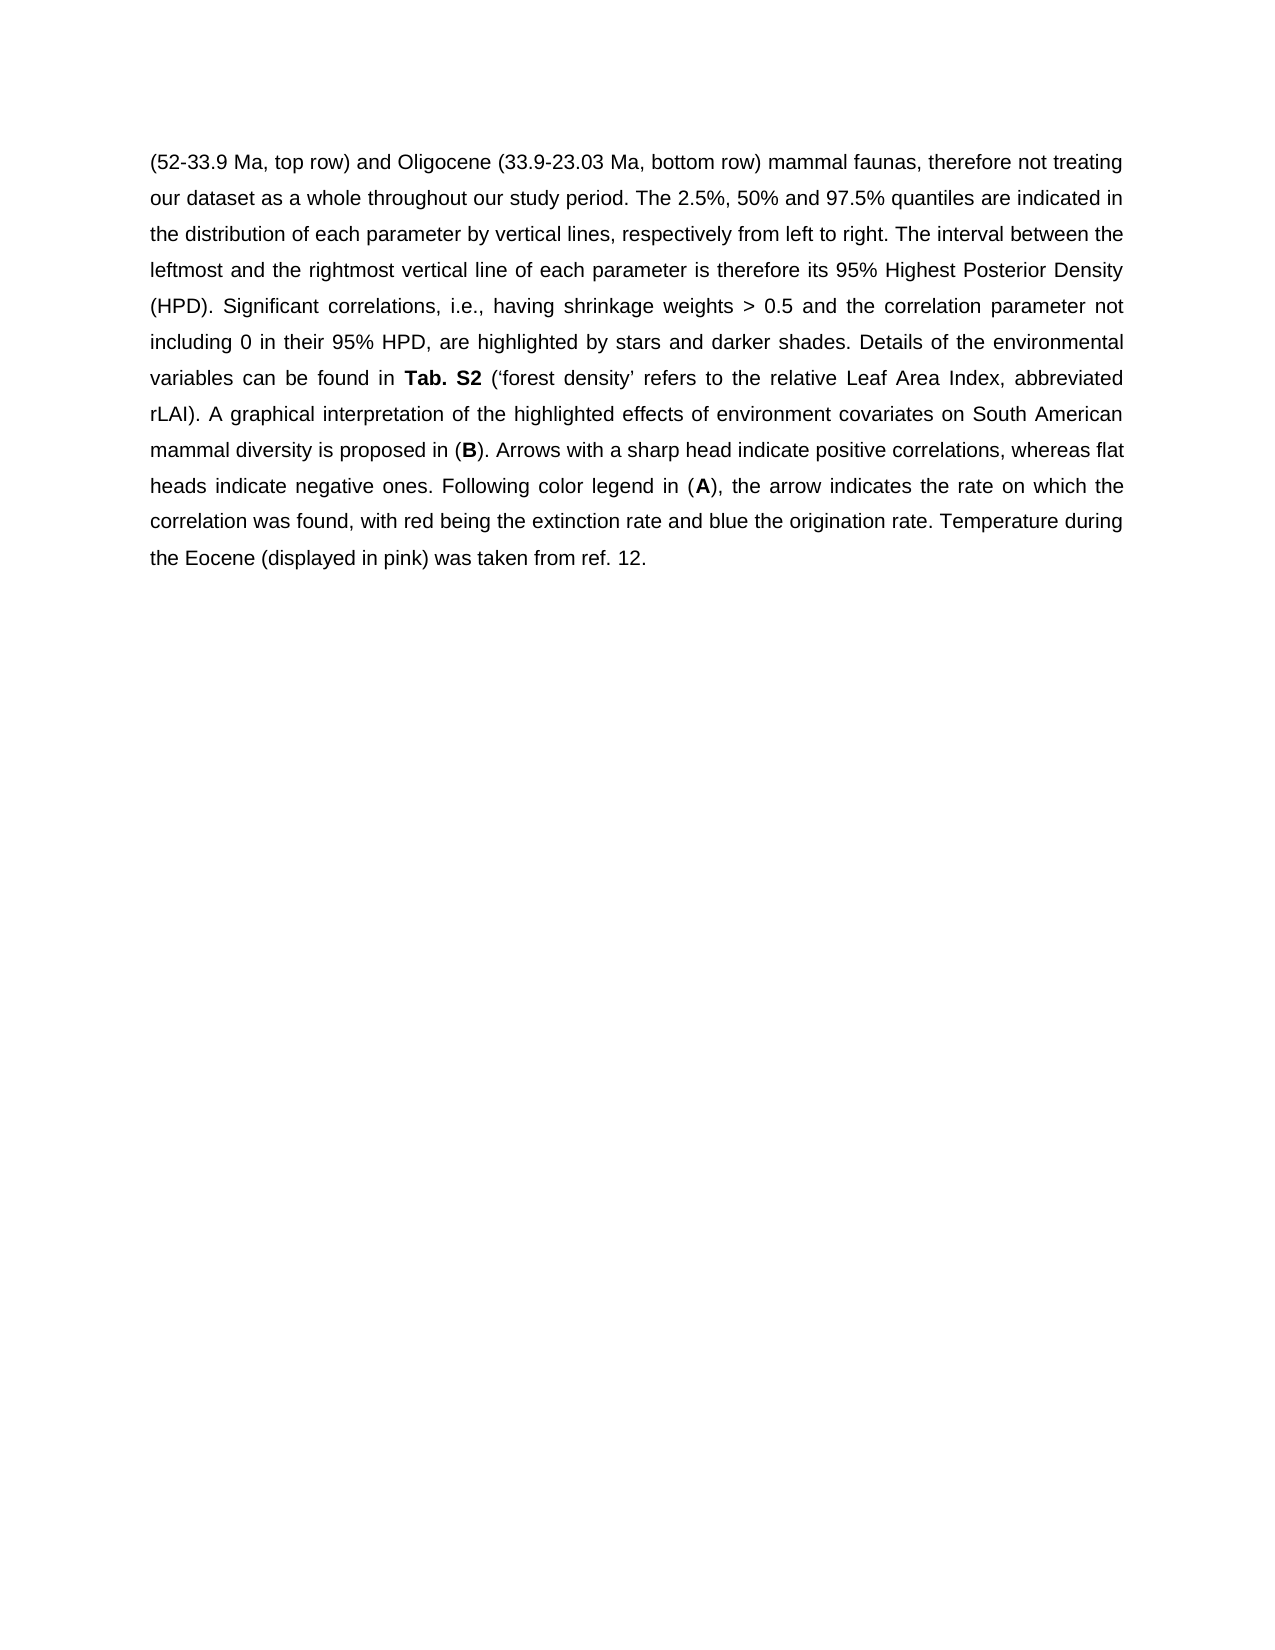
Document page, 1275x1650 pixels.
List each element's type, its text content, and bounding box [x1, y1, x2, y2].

text (52-33.9 Ma, top row) and Oligocene (33.9-23.03 Ma, bottom row) mammal faunas, therefore not treating our dataset as a whole throughout our study period. The 2.5%, 50% and 97.5% quantiles are indicated in the distribution of each parameter by vertical lines, respectively from left to right. The interval between the leftmost and the rightmost vertical line of each parameter is therefore its 95% Highest Posterior Density (HPD). Significant correlations, i.e., having shrinkage weights > 0.5 and the correlation parameter not including 0 in their 95% HPD, are highlighted by stars and darker shades. Details of the environmental variables can be found in Tab. S2 (‘forest density’ refers to the relative Leaf Area Index, abbreviated rLAI). A graphical interpretation of the highlighted effects of environment covariates on South American mammal diversity is proposed in (B). Arrows with a sharp head indicate positive correlations, whereas flat heads indicate negative ones. Following color legend in (A), the arrow indicates the rate on which the correlation was found, with red being the extinction rate and blue the origination rate. Temperature during the Eocene (displayed in pink) was taken from ref. 12. [150, 150, 1125, 569]
